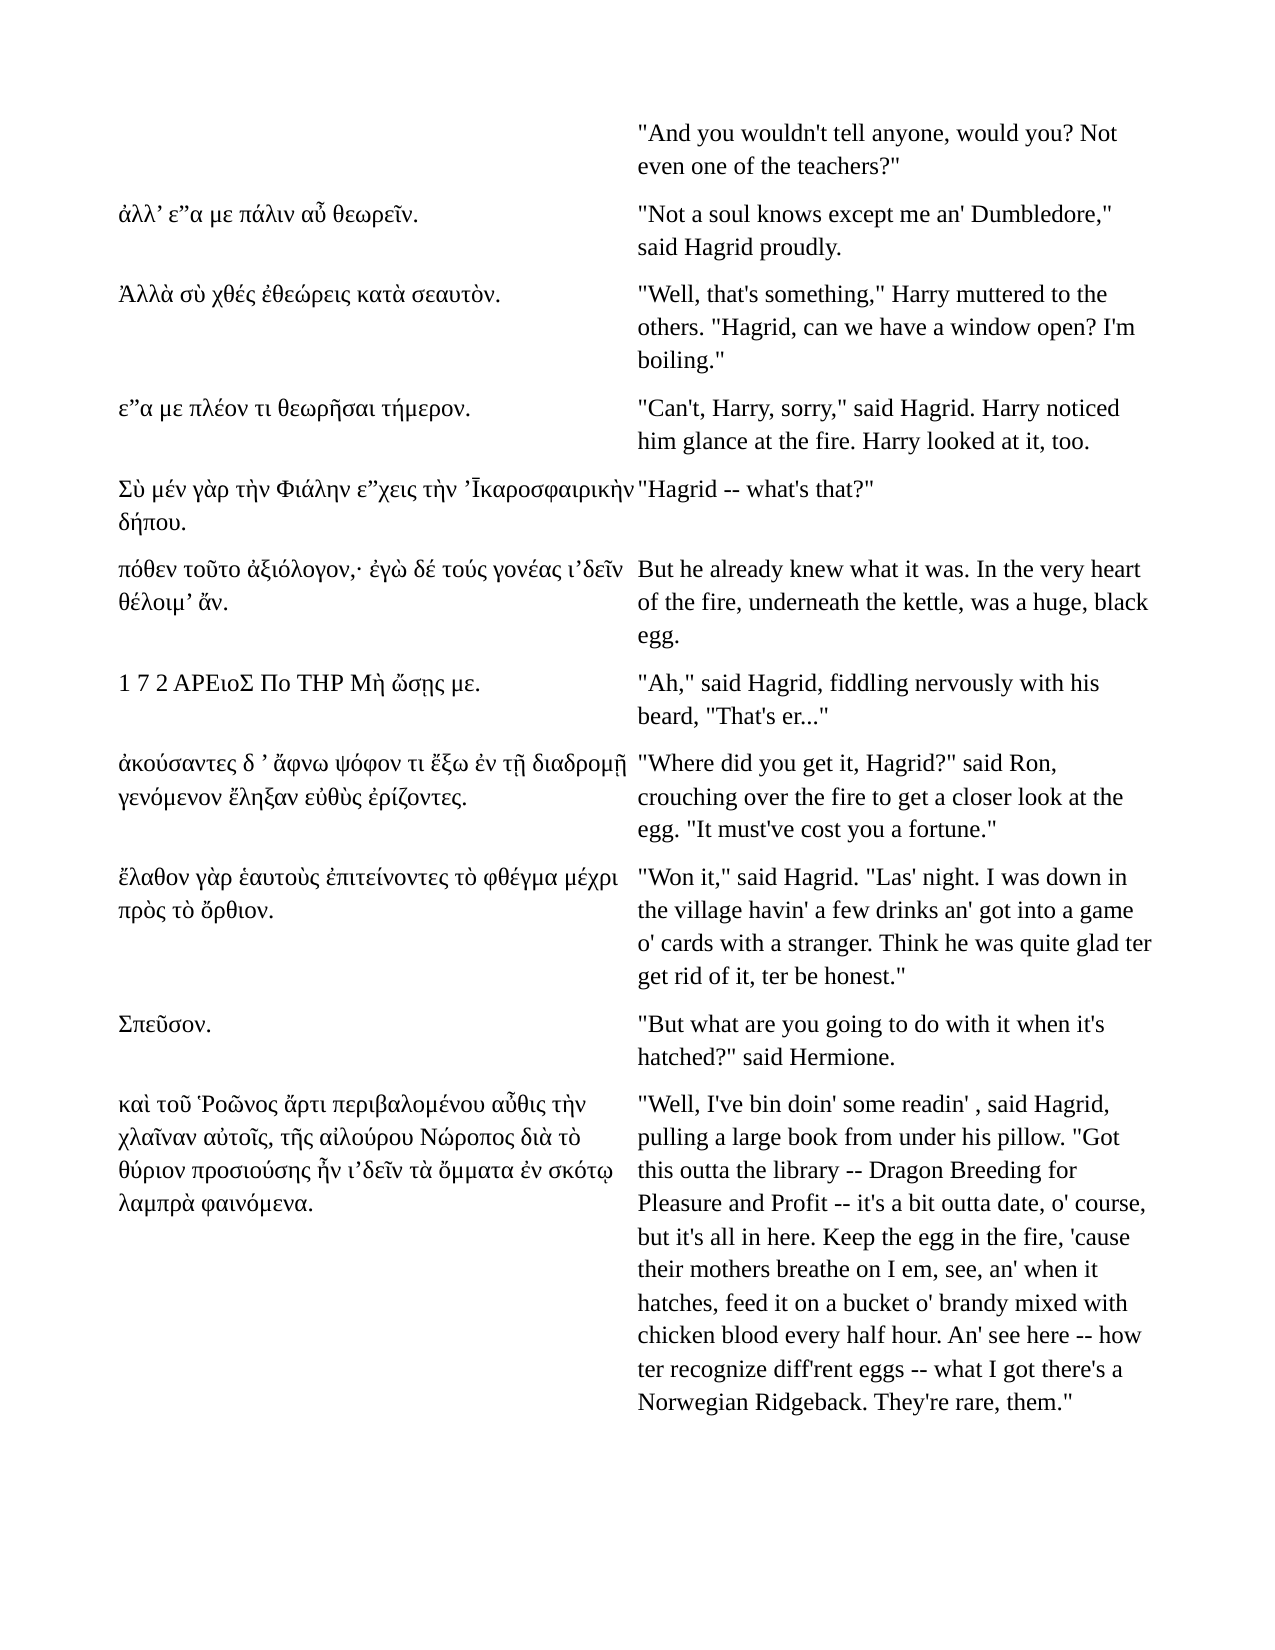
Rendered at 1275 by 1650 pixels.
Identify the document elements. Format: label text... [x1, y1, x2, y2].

table_cell 1 7 2 ΑΡΕιοΣ Πο ΤΗΡ Μὴ ὤσῃς με. [118, 668, 637, 748]
table_cell "And you wouldn't tell anyone, would you? Not even one of the teachers?" [638, 118, 1157, 199]
table_cell Σπεῦσον. [118, 1009, 637, 1089]
table_cell "Can't, Harry, sorry," said Hagrid. Harry noticed him glance at the fire. Harry looked at it, too. [638, 393, 1157, 474]
table_cell "Not a soul knows except me an' Dumbledore," said Hagrid proudly. [638, 199, 1157, 279]
table_cell "Well, I've bin doin' some readin' , said Hagrid, pulling a large book from under his pillow. "Got this outta the library -- Dragon Breeding for Pleasure and Profit -- it's a bit outta date, o' course, but it's all in here. Keep the egg in the fire, 'cause their mothers breathe on I em, see, an' when it hatches, feed it on a bucket o' brandy mixed with chicken blood every half hour. An' see here -- how ter recognize diff'rent eggs -- what I got there's a Norwegian Ridgeback. They're rare, them." [638, 1090, 1157, 1434]
table_cell ε”α με πλέον τι θεωρῆσαι τήμερον. [118, 393, 637, 474]
table_cell Σὺ μέν γὰρ τὴν Φιάλην ε”χεις τὴν ’Ῑκαροσφαιρικὴν δήπου. [118, 474, 637, 554]
table_cell [118, 118, 637, 199]
table_cell καὶ τοῦ Ῥοῶνος ἄρτι περιβαλομένου αὖθις τὴν χλαῖναν αὐτοῖς, τῆς αἰλούρου Νώροπος διὰ τὸ θύριον προσιούσης ἦν ι’δεῖν τὰ ὄμματα ἐν σκότῳ λαμπρὰ φαινόμενα. [118, 1090, 637, 1434]
table_cell Ἀλλὰ σὺ χθές ἐθεώρεις κατὰ σεαυτὸν. [118, 279, 637, 393]
table_cell "But what are you going to do with it when it's hatched?" said Hermione. [638, 1009, 1157, 1089]
table_cell ἔλαθον γὰρ ἑαυτοὺς ἐπιτείνοντες τὸ φθέγμα μέχρι πρὸς τὸ ὄρθιον. [118, 862, 637, 1009]
table_cell "Hagrid -- what's that?" [638, 474, 1157, 554]
table_cell πόθεν τοῦτο ἀξιόλογον,· ἐγὼ δέ τούς γονέας ι’δεῖν θέλοιμ’ ἄν. [118, 554, 637, 668]
table_cell ἀλλ’ ε”α με πάλιν αὖ θεωρεῖν. [118, 199, 637, 279]
table_cell "Won it," said Hagrid. "Las' night. I was down in the village havin' a few drinks an' got into a game o' cards with a stranger. Think he was quite glad ter get rid of it, ter be honest." [638, 862, 1157, 1009]
table_cell "Ah," said Hagrid, fiddling nervously with his beard, "That's er..." [638, 668, 1157, 748]
table_cell ἀκούσαντες δ ’ ἄφνω ψόφον τι ἔξω ἐν τῇ διαδρομῇ γενόμενον ἔληξαν εὐθὺς ἐρίζοντες. [118, 749, 637, 862]
table_cell But he already knew what it was. In the very heart of the fire, underneath the kettle, was a huge, black egg. [638, 554, 1157, 668]
table_cell "Well, that's something," Harry muttered to the others. "Hagrid, can we have a window open? I'm boiling." [638, 279, 1157, 393]
table_cell "Where did you get it, Hagrid?" said Ron, crouching over the fire to get a closer look at the egg. "It must've cost you a fortune." [638, 749, 1157, 862]
